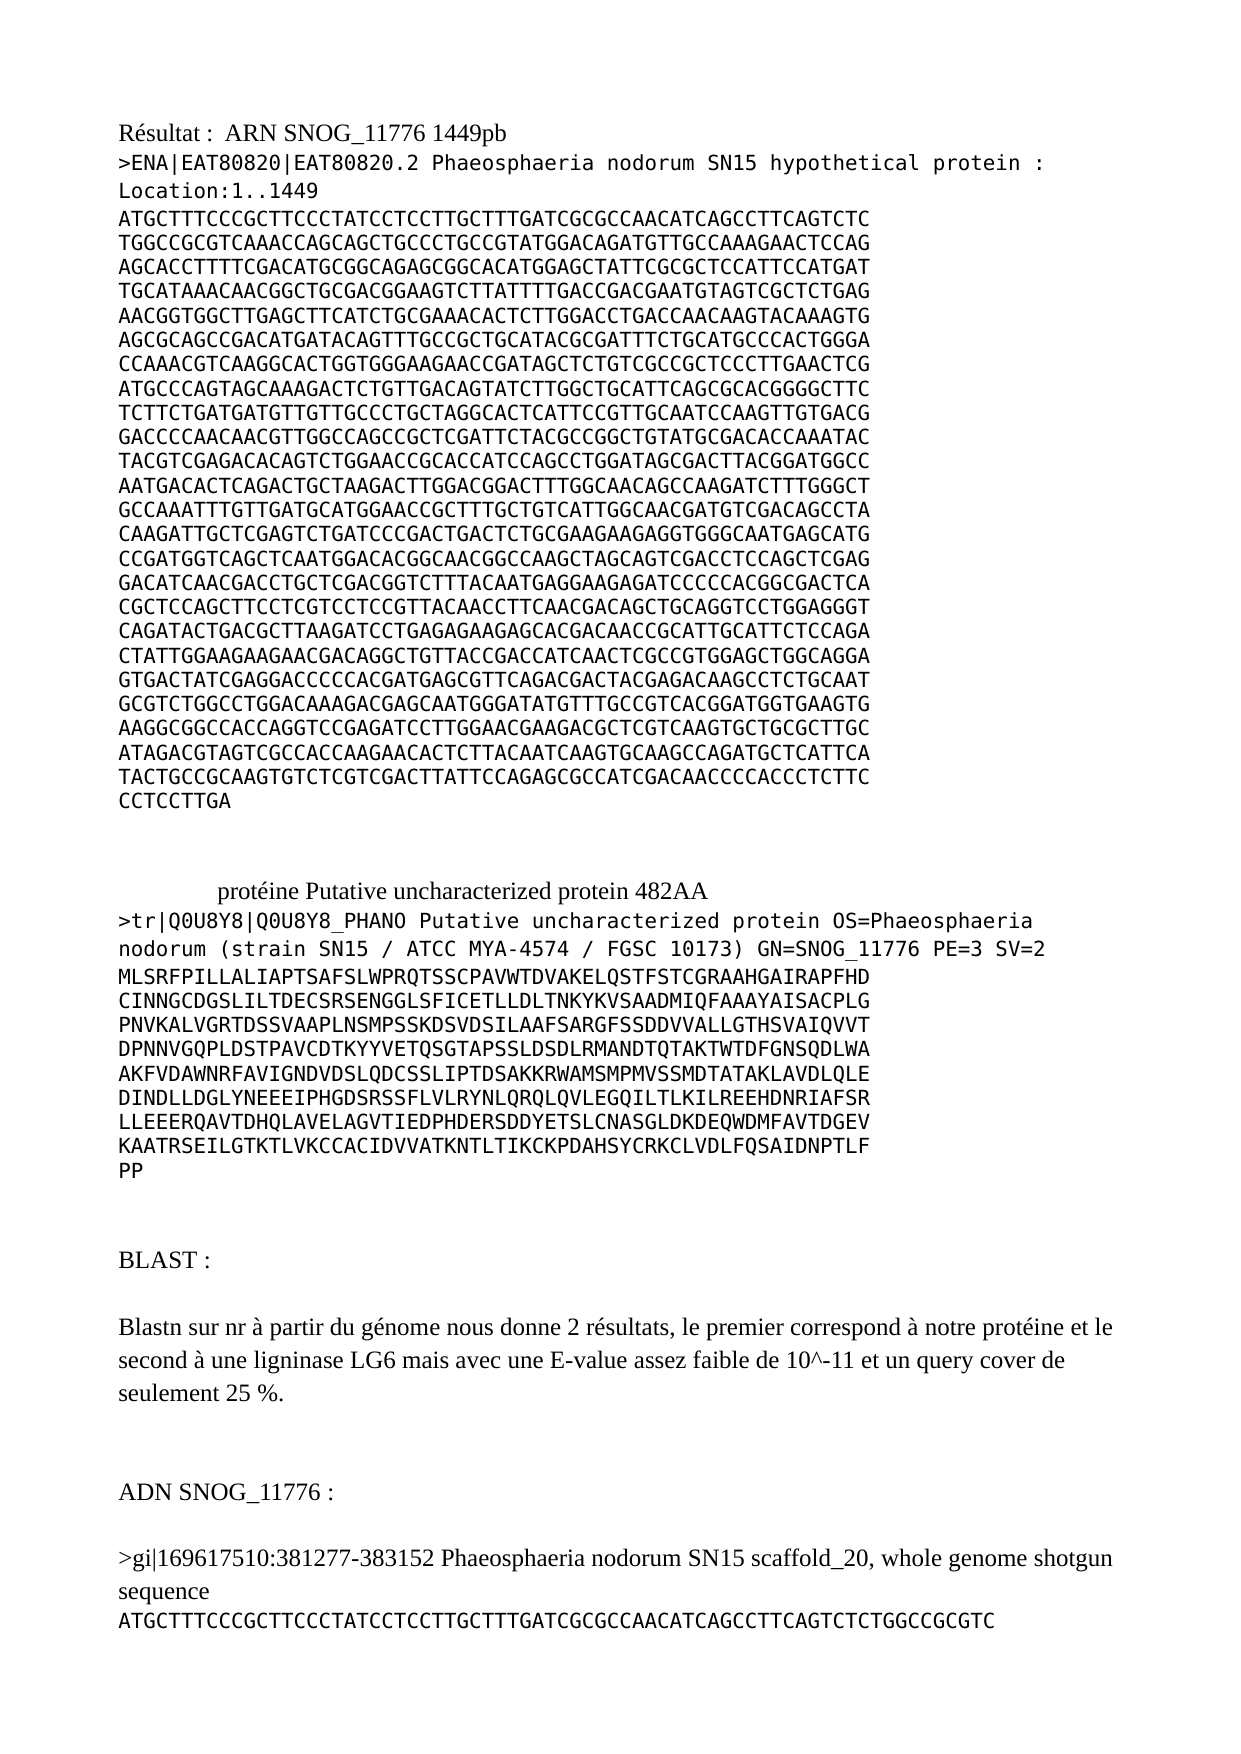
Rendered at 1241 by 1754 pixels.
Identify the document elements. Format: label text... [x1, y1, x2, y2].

text Blastn sur nr à partir du génome nous donne 2 résultats, le premier correspond à notre protéine et le second à une ligninase LG6 mais avec une E-value assez faible de 10^-11 et un query cover de seulement 25 %. [118, 1312, 1122, 1406]
text DINDLLDGLYNEEEIPHGDSRSSFLVLRYNLQRQLQVLEGQILTLKILREEHDNRIAFSR [118, 1086, 1122, 1110]
text TACGTCGAGACACAGTCTGGAACCGCACCATCCAGCCTGGATAGCGACTTACGGATGGCC [118, 449, 1122, 474]
text GACATCAACGACCTGCTCGACGGTCTTTACAATGAGGAAGAGATCCCCCACGGCGACTCA [118, 571, 1122, 595]
text DPNNVGQPLDSTPAVCDTKYYVETQSGTAPSSLDSDLRMANDTQTAKTWTDFGNSQDLWA [118, 1037, 1122, 1062]
text AGCACCTTTTCGACATGCGGCAGAGCGGCACATGGAGCTATTCGCGCTCCATTCCATGAT [118, 255, 1122, 279]
text LLEEERQAVTDHQLAVELAGVTIEDPHDERSDDYETSLCNASGLDKDEQWDMFAVTDGEV [118, 1110, 1122, 1134]
text GCCAAATTTGTTGATGCATGGAACCGCTTTGCTGTCATTGGCAACGATGTCGACAGCCTA [118, 498, 1122, 522]
text PP [118, 1159, 1122, 1183]
text BLAST : [118, 1246, 1122, 1274]
text AATGACACTCAGACTGCTAAGACTTGGACGGACTTTGGCAACAGCCAAGATCTTTGGGCT [118, 474, 1122, 498]
text GCGTCTGGCCTGGACAAAGACGAGCAATGGGATATGTTTGCCGTCACGGATGGTGAAGTG [118, 692, 1122, 716]
text AGCGCAGCCGACATGATACAGTTTGCCGCTGCATACGCGATTTCTGCATGCCCACTGGGA [118, 328, 1122, 352]
text CAGATACTGACGCTTAAGATCCTGAGAGAAGAGCACGACAACCGCATTGCATTCTCCAGA [118, 619, 1122, 644]
text KAATRSEILGTKTLVKCCACIDVVATKNTLTIKCKPDAHSYCRKCLVDLFQSAIDNPTLF [118, 1134, 1122, 1159]
text >ENA|EAT80820|EAT80820.2 Phaeosphaeria nodorum SN15 hypothetical protein : Location:1..1449 [118, 151, 1122, 203]
text AKFVDAWNRFAVIGNDVDSLQDCSSLIPTDSAKKRWAMSMPMVSSMDTATAKLAVDLQLE [118, 1062, 1122, 1086]
text >tr|Q0U8Y8|Q0U8Y8_PHANO Putative uncharacterized protein OS=Phaeosphaeria nodorum (strain SN15 / ATCC MYA-4574 / FGSC 10173) GN=SNOG_11776 PE=3 SV=2 [118, 909, 1122, 961]
text ATAGACGTAGTCGCCACCAAGAACACTCTTACAATCAAGTGCAAGCCAGATGCTCATTCA [118, 741, 1122, 765]
text MLSRFPILLALIAPTSAFSLWPRQTSSCPAVWTDVAKELQSTFSTCGRAAHGAIRAPFHD [118, 965, 1122, 989]
text TGGCCGCGTCAAACCAGCAGCTGCCCTGCCGTATGGACAGATGTTGCCAAAGAACTCCAG [118, 231, 1122, 255]
text CCGATGGTCAGCTCAATGGACACGGCAACGGCCAAGCTAGCAGTCGACCTCCAGCTCGAG [118, 547, 1122, 571]
text CCTCCTTGA [118, 789, 1122, 813]
text protéine Putative uncharacterized protein 482AA [118, 876, 1122, 905]
text GTGACTATCGAGGACCCCCACGATGAGCGTTCAGACGACTACGAGACAAGCCTCTGCAAT [118, 668, 1122, 692]
text AACGGTGGCTTGAGCTTCATCTGCGAAACACTCTTGGACCTGACCAACAAGTACAAAGTG [118, 304, 1122, 328]
text TGCATAAACAACGGCTGCGACGGAAGTCTTATTTTGACCGACGAATGTAGTCGCTCTGAG [118, 279, 1122, 304]
text ADN SNOG_11776 : [118, 1477, 1122, 1506]
text Résultat : ARN SNOG_11776 1449pb [118, 118, 1122, 147]
text ATGCCCAGTAGCAAAGACTCTGTTGACAGTATCTTGGCTGCATTCAGCGCACGGGGCTTC [118, 377, 1122, 401]
text CAAGATTGCTCGAGTCTGATCCCGACTGACTCTGCGAAGAAGAGGTGGGCAATGAGCATG [118, 522, 1122, 547]
text TCTTCTGATGATGTTGTTGCCCTGCTAGGCACTCATTCCGTTGCAATCCAAGTTGTGACG [118, 401, 1122, 425]
text CTATTGGAAGAAGAACGACAGGCTGTTACCGACCATCAACTCGCCGTGGAGCTGGCAGGA [118, 644, 1122, 668]
text AAGGCGGCCACCAGGTCCGAGATCCTTGGAACGAAGACGCTCGTCAAGTGCTGCGCTTGC [118, 716, 1122, 741]
text ATGCTTTCCCGCTTCCCTATCCTCCTTGCTTTGATCGCGCCAACATCAGCCTTCAGTCTCTGGCCGCGTC [118, 1609, 1122, 1633]
text CGCTCCAGCTTCCTCGTCCTCCGTTACAACCTTCAACGACAGCTGCAGGTCCTGGAGGGT [118, 595, 1122, 619]
text CCAAACGTCAAGGCACTGGTGGGAAGAACCGATAGCTCTGTCGCCGCTCCCTTGAACTCG [118, 352, 1122, 377]
text >gi|169617510:381277-383152 Phaeosphaeria nodorum SN15 scaffold_20, whole genome shotgun sequence [118, 1543, 1122, 1604]
text TACTGCCGCAAGTGTCTCGTCGACTTATTCCAGAGCGCCATCGACAACCCCACCCTCTTC [118, 765, 1122, 789]
text ATGCTTTCCCGCTTCCCTATCCTCCTTGCTTTGATCGCGCCAACATCAGCCTTCAGTCTC [118, 207, 1122, 231]
text PNVKALVGRTDSSVAAPLNSMPSSKDSVDSILAAFSARGFSSDDVVALLGTHSVAIQVVT [118, 1013, 1122, 1037]
text CINNGCDGSLILTDECSRSENGGLSFICETLLDLTNKYKVSAADMIQFAAAYAISACPLG [118, 989, 1122, 1013]
text GACCCCAACAACGTTGGCCAGCCGCTCGATTCTACGCCGGCTGTATGCGACACCAAATAC [118, 425, 1122, 449]
